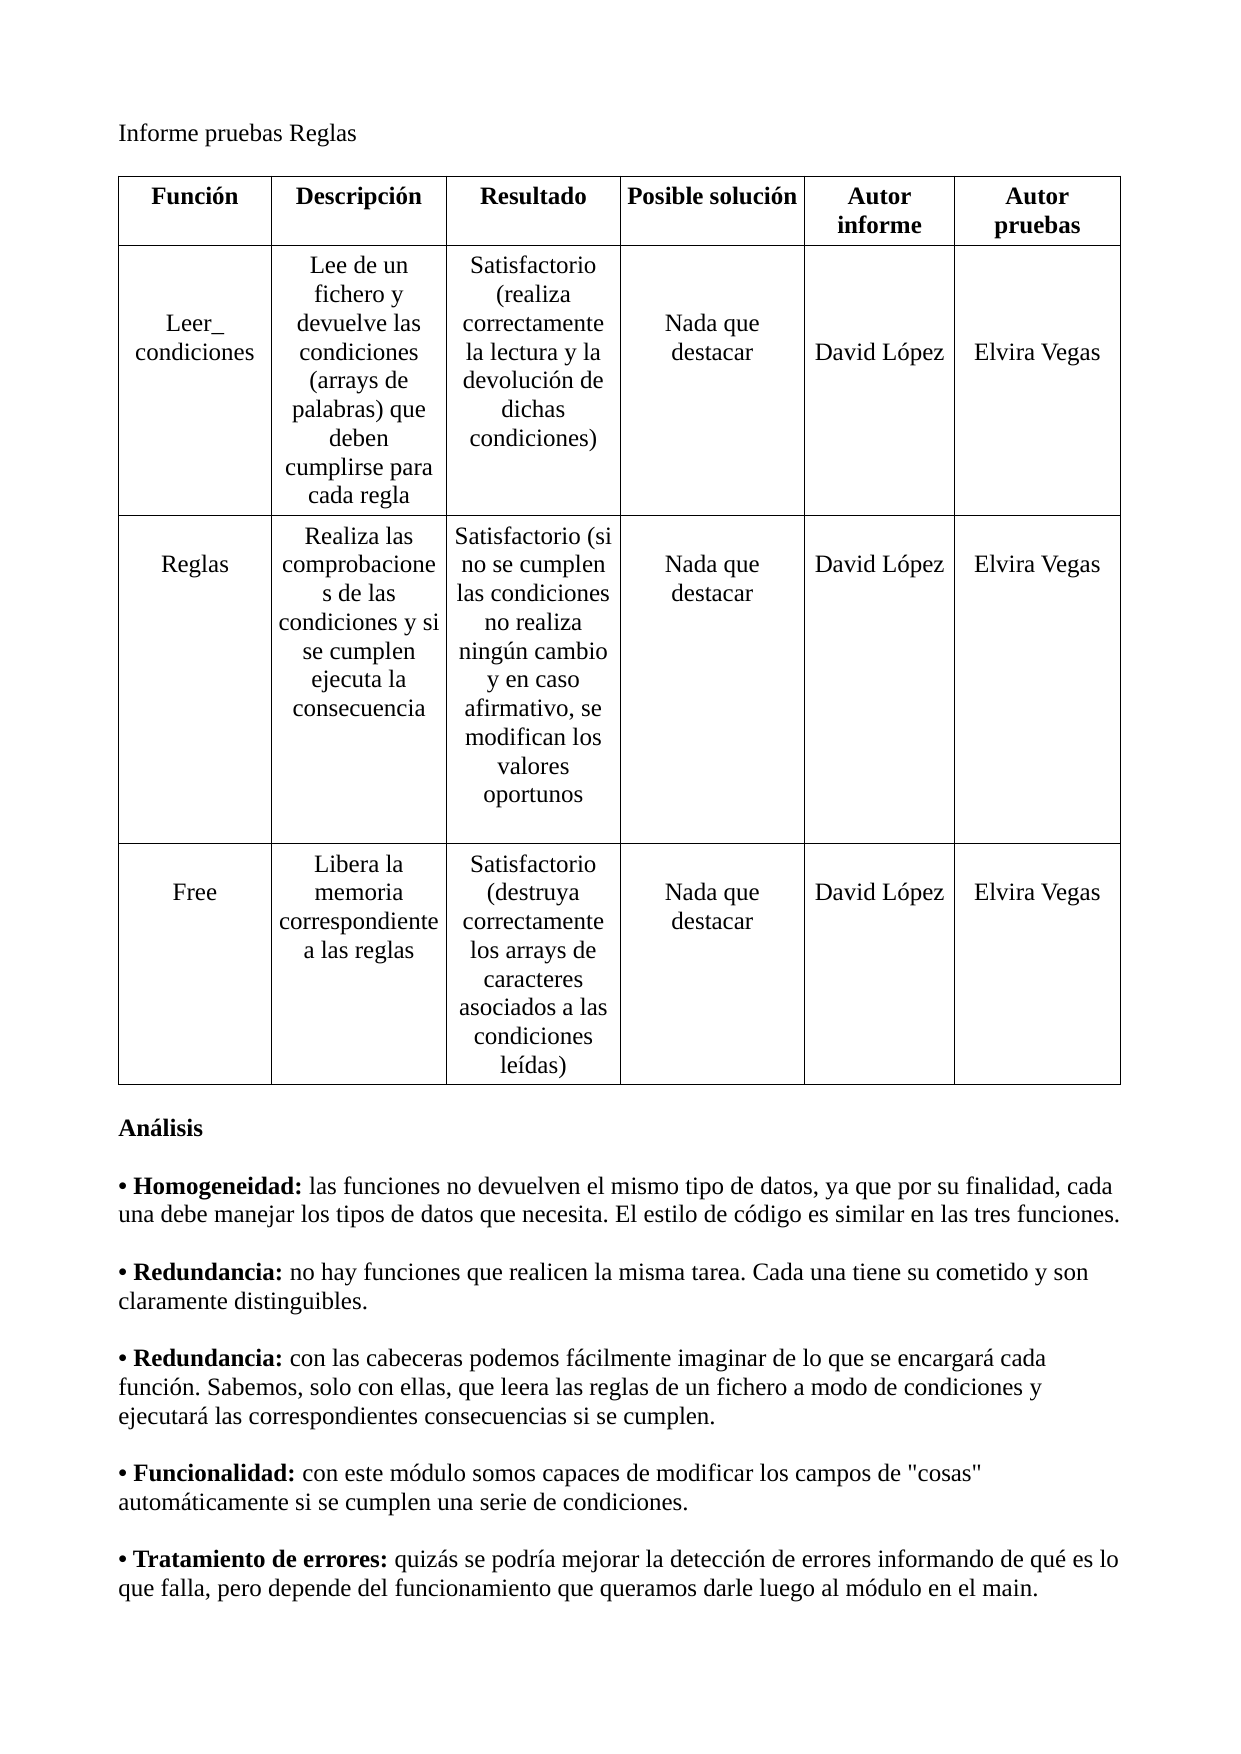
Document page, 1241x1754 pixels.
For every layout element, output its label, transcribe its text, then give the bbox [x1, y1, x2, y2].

table_cell Realiza las comprobaciones de las condiciones y si se cumplen ejecuta la consecuencia [272, 516, 446, 843]
table_cell Satisfactorio (si no se cumplen las condiciones no realiza ningún cambio y en caso afirmativo, se modifican los valores oportunos [447, 516, 620, 843]
table_cell Elvira Vegas [955, 246, 1120, 515]
table_cell Free [119, 844, 271, 1084]
text • Redundancia: con las cabeceras podemos fácilmente imaginar de lo que se encargará cada función. Sabemos, solo con ellas, que leera las reglas de un fichero a modo de condiciones y ejecutará las correspondientes consecuencias si se cumplen. [118, 1343, 1122, 1429]
table_cell David López [805, 844, 954, 1084]
table_cell Lee de un fichero y devuelve las condiciones (arrays de palabras) que deben cumplirse para cada regla [272, 246, 446, 515]
table_cell Nada que destacar [621, 844, 804, 1084]
table_cell Nada que destacar [621, 246, 804, 515]
text • Homogeneidad: las funciones no devuelven el mismo tipo de datos, ya que por su finalidad, cada una debe manejar los tipos de datos que necesita. El estilo de código es similar en las tres funciones. [118, 1171, 1122, 1228]
text • Redundancia: no hay funciones que realicen la misma tarea. Cada una tiene su cometido y son claramente distinguibles. [118, 1257, 1122, 1314]
table_cell David López [805, 246, 954, 515]
table_header Descripción [272, 177, 446, 245]
table_cell Reglas [119, 516, 271, 843]
table_cell David López [805, 516, 954, 843]
table_cell Libera la memoria correspondiente a las reglas [272, 844, 446, 1084]
table_header Autor informe [805, 177, 954, 245]
table_header Posible solución [621, 177, 804, 245]
table_cell Satisfactorio (destruya correctamente los arrays de caracteres asociados a las condiciones leídas) [447, 844, 620, 1084]
table_cell Elvira Vegas [955, 844, 1120, 1084]
text Informe pruebas Reglas [118, 118, 1122, 147]
table_header Resultado [447, 177, 620, 245]
text • Funcionalidad: con este módulo somos capaces de modificar los campos de "cosas" automáticamente si se cumplen una serie de condiciones. [118, 1458, 1122, 1516]
text Análisis [118, 1113, 1122, 1142]
table_cell Satisfactorio (realiza correctamente la lectura y la devolución de dichas condiciones) [447, 246, 620, 515]
table_cell Leer_ condiciones [119, 246, 271, 515]
table_cell Elvira Vegas [955, 516, 1120, 843]
text • Tratamiento de errores: quizás se podría mejorar la detección de errores informando de qué es lo que falla, pero depende del funcionamiento que queramos darle luego al módulo en el main. [118, 1544, 1122, 1602]
table_header Función [119, 177, 271, 245]
table_header Autor pruebas [955, 177, 1120, 245]
table_cell Nada que destacar [621, 516, 804, 843]
